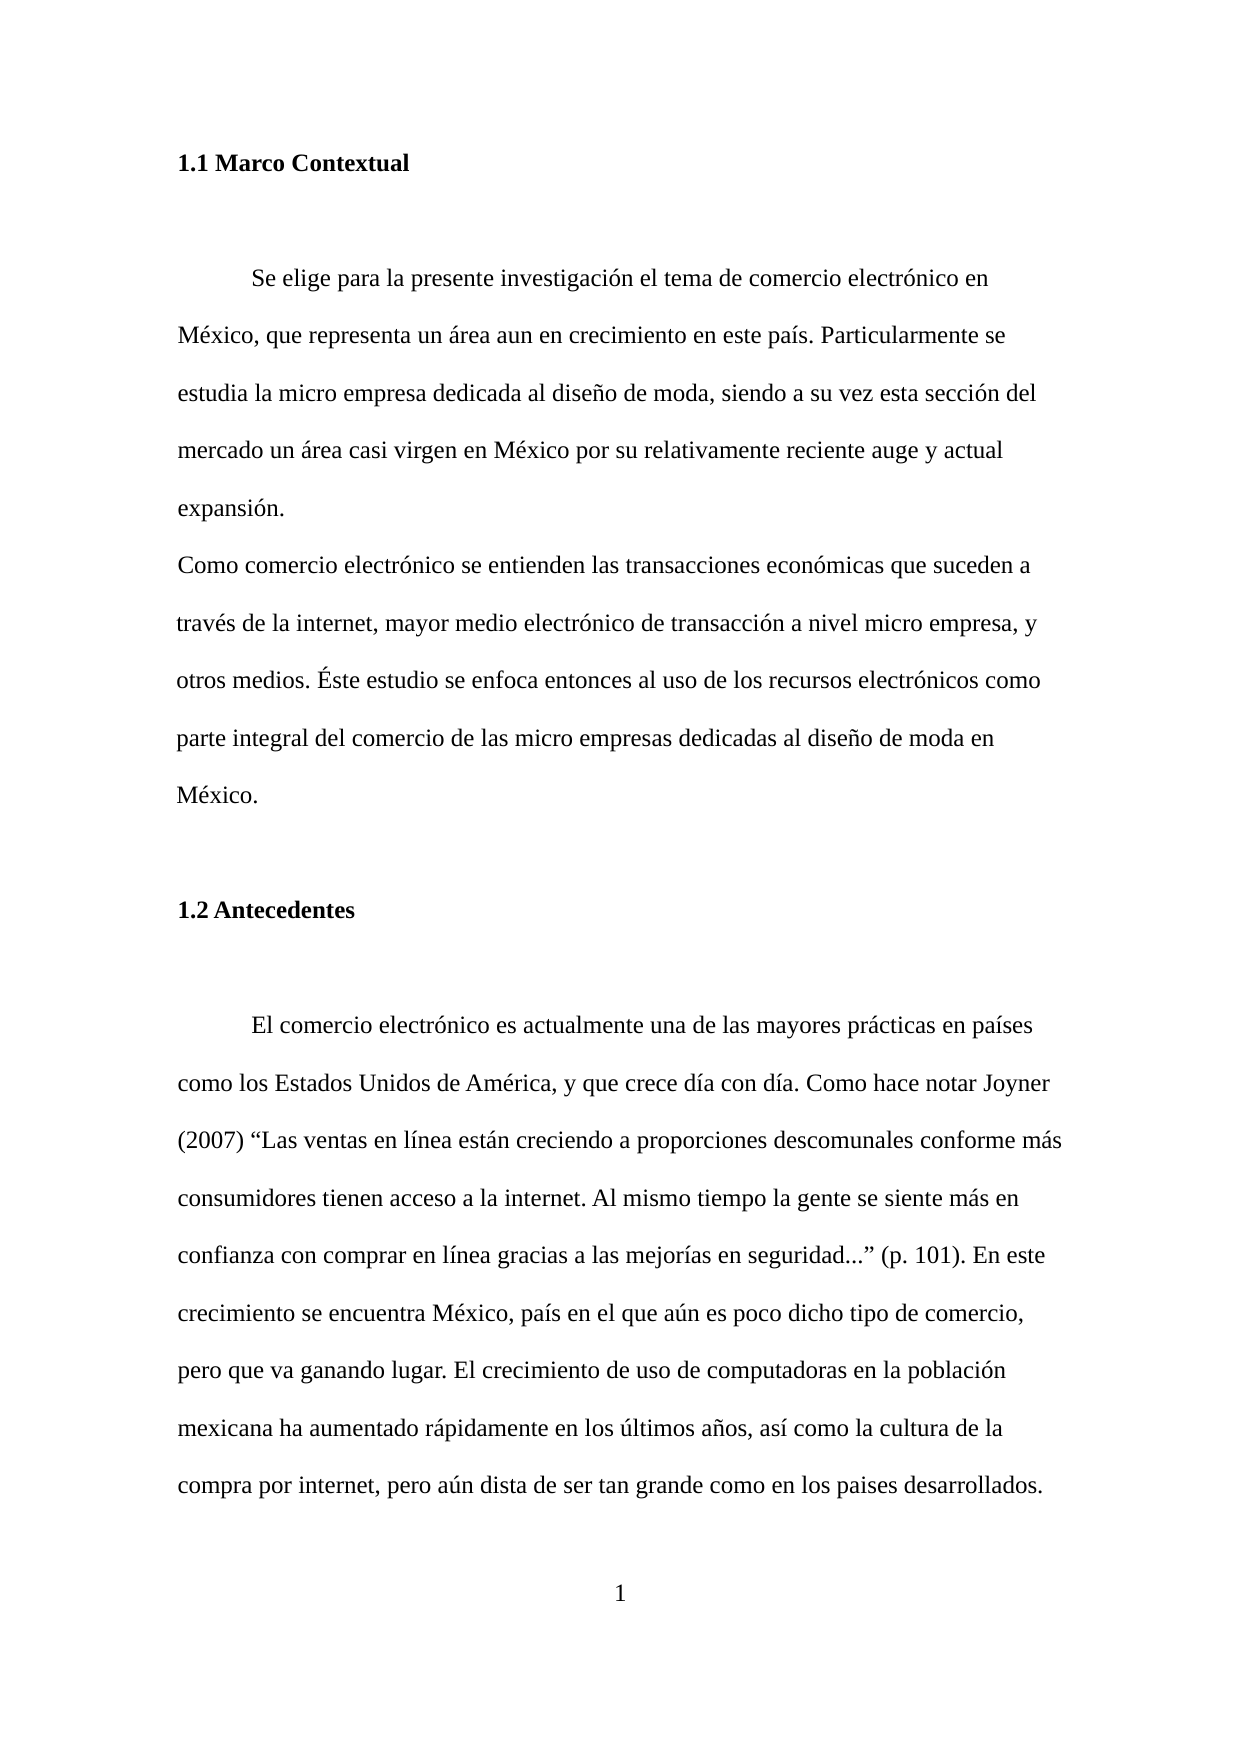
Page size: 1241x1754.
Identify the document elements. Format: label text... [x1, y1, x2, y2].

text 1.2 Antecedentes [177, 895, 1063, 924]
text El comercio electrónico es actualmente una de las mayores prácticas en países como los Estados Unidos de América, y que crece día con día. Como hace notar Joyner (2007) “Las ventas en línea están creciendo a proporciones descomunales conforme más consumidores tienen acceso a la internet. Al mismo tiempo la gente se siente más en confianza con comprar en línea gracias a las mejorías en seguridad...” (p. 101). En este crecimiento se encuentra México, país en el que aún es poco dicho tipo de comercio, pero que va ganando lugar. El crecimiento de uso de computadoras en la población mexicana ha aumentado rápidamente en los últimos años, así como la cultura de la compra por internet, pero aún dista de ser tan grande como en los paises desarrollados. [177, 1010, 1063, 1499]
text Como comercio electrónico se entienden las transacciones económicas que suceden a través de la internet, mayor medio electrónico de transacción a nivel micro empresa, y otros medios. Éste estudio se enfoca entonces al uso de los recursos electrónicos como parte integral del comercio de las micro empresas dedicadas al diseño de moda en México. [176, 550, 1063, 809]
text 1.1 Marco Contextual [177, 148, 1063, 176]
text Se elige para la presente investigación el tema de comercio electrónico en México, que representa un área aun en crecimiento en este país. Particularmente se estudia la micro empresa dedicada al diseño de moda, siendo a su vez esta sección del mercado un área casi virgen en México por su relativamente reciente auge y actual expansión. [177, 263, 1063, 521]
